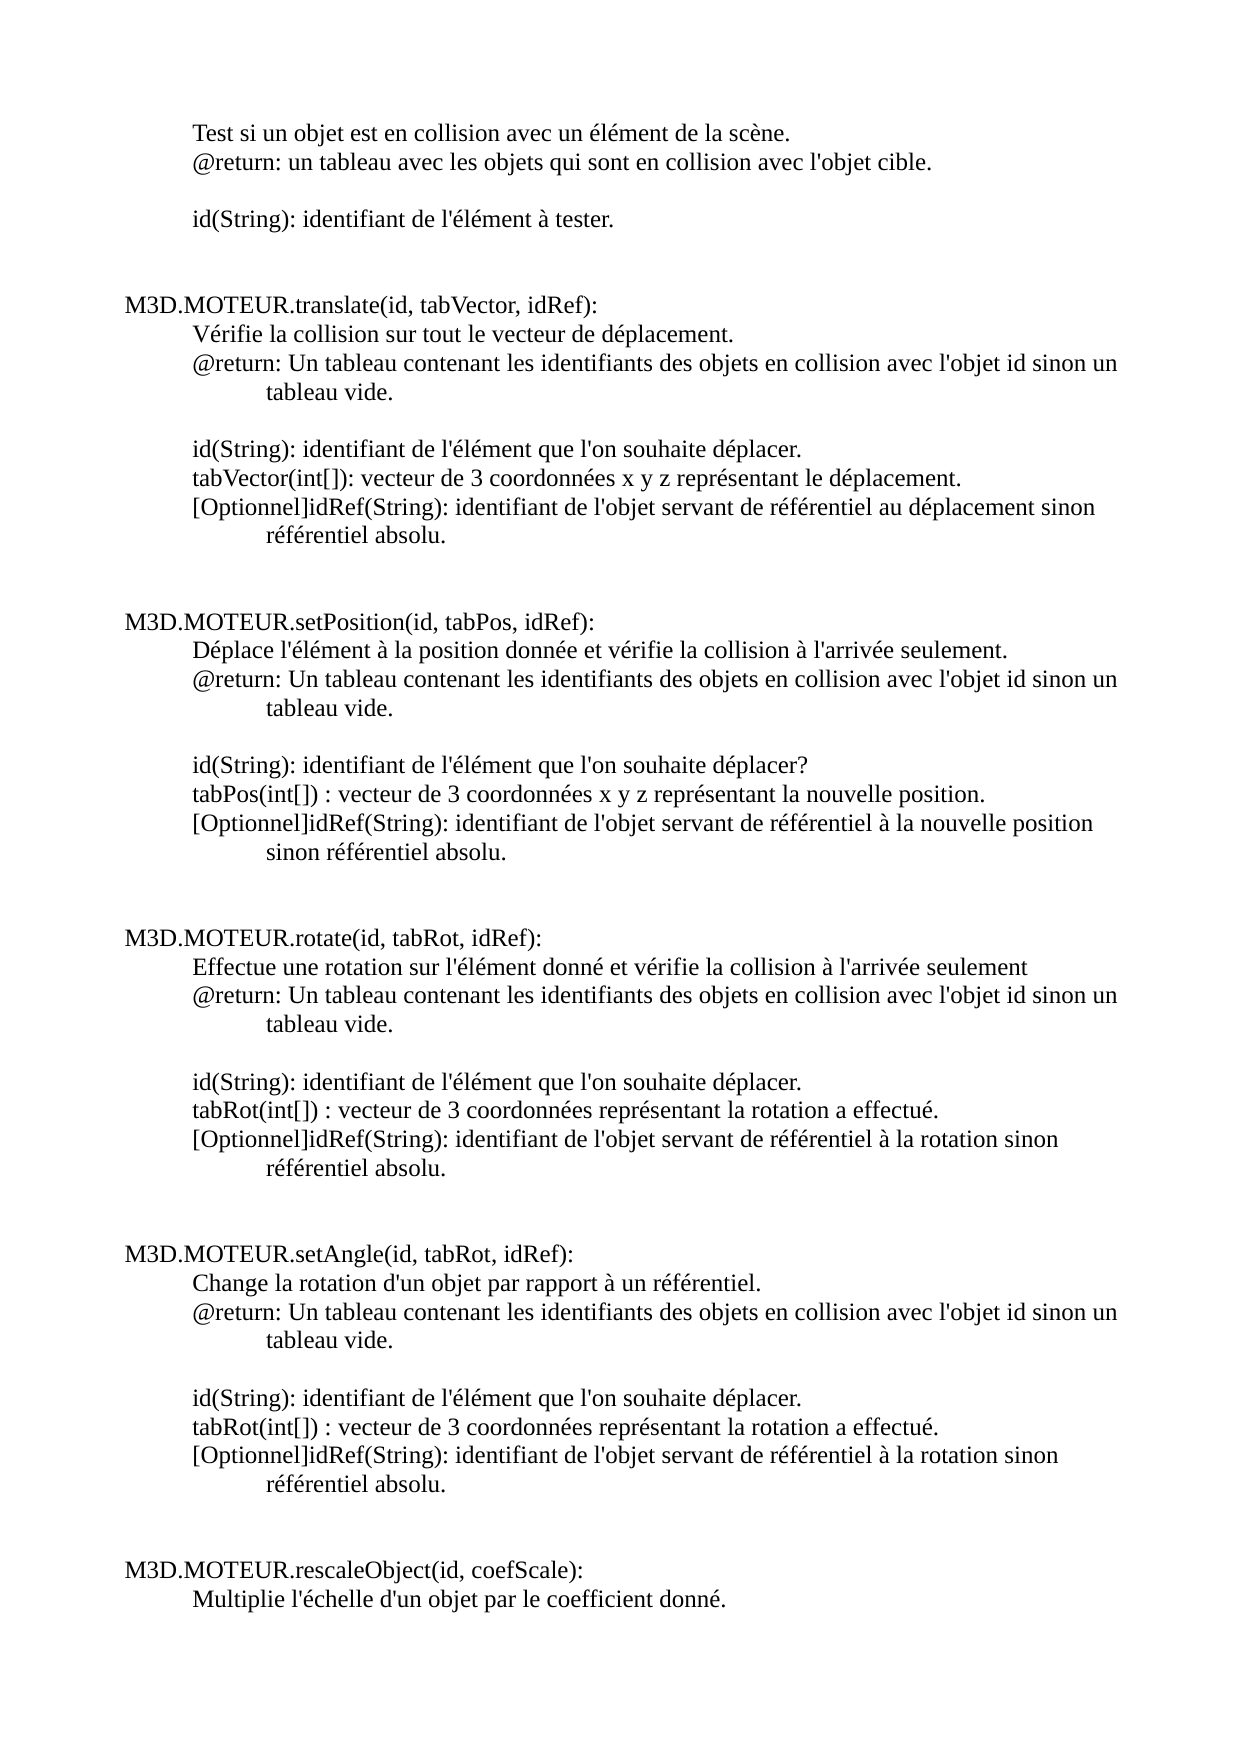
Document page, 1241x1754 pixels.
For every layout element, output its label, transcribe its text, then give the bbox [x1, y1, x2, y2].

text id(String): identifiant de l'élément que l'on souhaite déplacer. [118, 1067, 1122, 1096]
text M3D.MOTEUR.setAngle(id, tabRot, idRef): [118, 1239, 1122, 1268]
text Vérifie la collision sur tout le vecteur de déplacement. [118, 319, 1122, 348]
text @return: Un tableau contenant les identifiants des objets en collision avec l'objet id sinon un tableau vide. [118, 1297, 1122, 1354]
text @return: Un tableau contenant les identifiants des objets en collision avec l'objet id sinon un tableau vide. [118, 664, 1122, 722]
text M3D.MOTEUR.translate(id, tabVector, idRef): [118, 291, 1122, 319]
text Test si un objet est en collision avec un élément de la scène. [118, 118, 1122, 147]
text @return: Un tableau contenant les identifiants des objets en collision avec l'objet id sinon un tableau vide. [118, 981, 1122, 1038]
text Change la rotation d'un objet par rapport à un référentiel. [118, 1268, 1122, 1297]
text id(String): identifiant de l'élément à tester. [118, 204, 1122, 233]
text [Optionnel]idRef(String): identifiant de l'objet servant de référentiel à la nouvelle position sinon référentiel absolu. [118, 808, 1122, 866]
text @return: un tableau avec les objets qui sont en collision avec l'objet cible. [118, 147, 1122, 176]
text tabRot(int[]) : vecteur de 3 coordonnées représentant la rotation a effectué. [118, 1096, 1122, 1124]
text id(String): identifiant de l'élément que l'on souhaite déplacer. [118, 1383, 1122, 1412]
text M3D.MOTEUR.setPosition(id, tabPos, idRef): [118, 607, 1122, 636]
text [Optionnel]idRef(String): identifiant de l'objet servant de référentiel au déplacement sinon référentiel absolu. [118, 492, 1122, 549]
text Déplace l'élément à la position donnée et vérifie la collision à l'arrivée seulement. [118, 636, 1122, 664]
text tabPos(int[]) : vecteur de 3 coordonnées x y z représentant la nouvelle position. [118, 779, 1122, 808]
text [Optionnel]idRef(String): identifiant de l'objet servant de référentiel à la rotation sinon référentiel absolu. [118, 1441, 1122, 1498]
text tabVector(int[]): vecteur de 3 coordonnées x y z représentant le déplacement. [118, 463, 1122, 492]
text Multiplie l'échelle d'un objet par le coefficient donné. [118, 1584, 1122, 1613]
text @return: Un tableau contenant les identifiants des objets en collision avec l'objet id sinon un tableau vide. [118, 348, 1122, 406]
text Effectue une rotation sur l'élément donné et vérifie la collision à l'arrivée seulement [118, 952, 1122, 981]
text id(String): identifiant de l'élément que l'on souhaite déplacer? [118, 751, 1122, 779]
text [Optionnel]idRef(String): identifiant de l'objet servant de référentiel à la rotation sinon référentiel absolu. [118, 1124, 1122, 1182]
text M3D.MOTEUR.rotate(id, tabRot, idRef): [118, 923, 1122, 952]
text tabRot(int[]) : vecteur de 3 coordonnées représentant la rotation a effectué. [118, 1412, 1122, 1441]
text id(String): identifiant de l'élément que l'on souhaite déplacer. [118, 434, 1122, 463]
text M3D.MOTEUR.rescaleObject(id, coefScale): [118, 1556, 1122, 1584]
